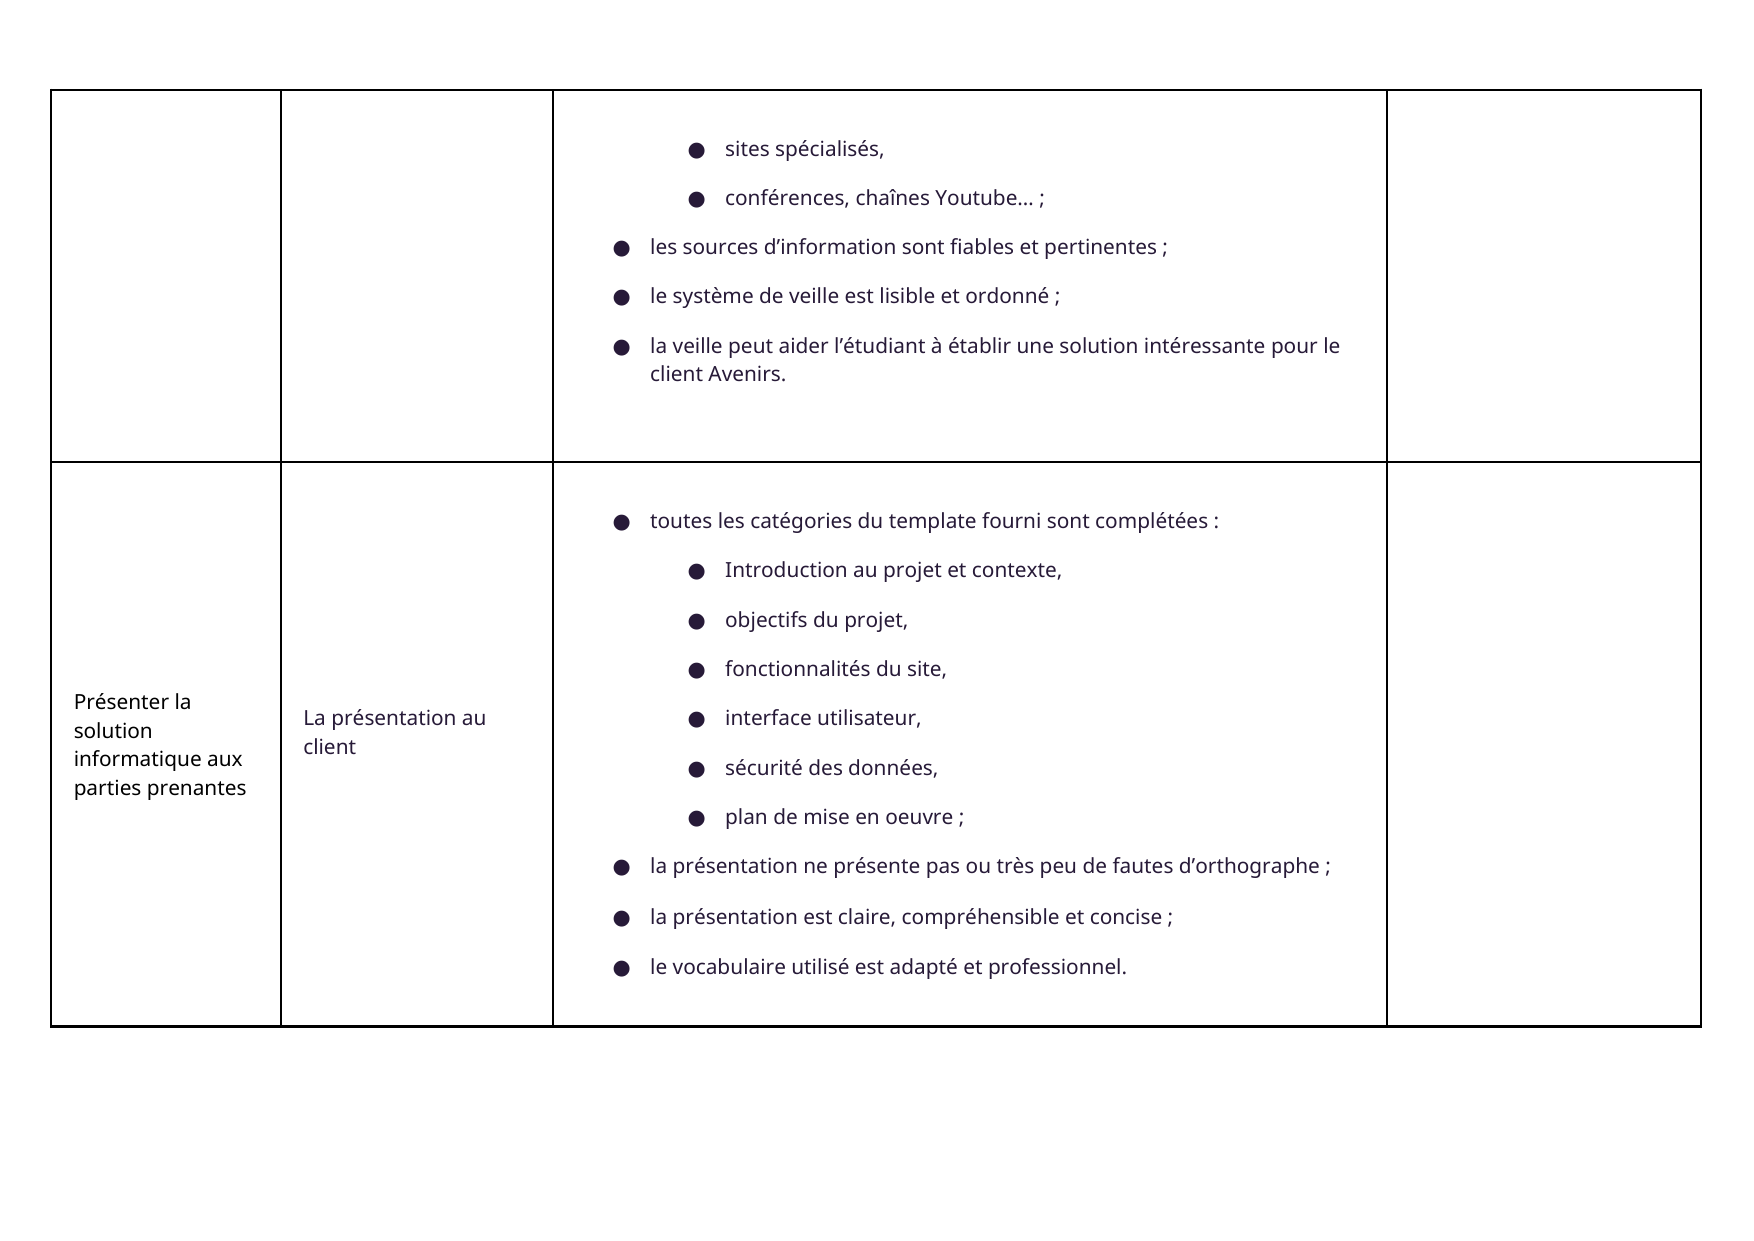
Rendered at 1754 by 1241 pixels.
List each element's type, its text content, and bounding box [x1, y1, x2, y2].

table_cell [52, 91, 280, 461]
table_cell [282, 91, 552, 461]
table_cell toutes les catégories du template fourni sont complétées : Introduction au projet et contexte, objectifs du projet, fonctionnalités du site, interface utilisateur, sécurité des données, plan de mise en oeuvre ; la présentation ne présente pas ou très peu de fautes d’orthographe ; la présentation est claire, compréhensible et concise ; le vocabulaire utilisé est adapté et professionnel. [554, 463, 1386, 1025]
table_cell [1388, 463, 1700, 1025]
table_cell Présenter la solution informatique aux parties prenantes [52, 463, 280, 1025]
table_cell Tout est complété dans le template fourni : tous les thèmes : l’écosystème du développement PHP / Symfony, Chat GPT et le développement web, spécificités sur les technologies du site en développement dans l’entreprise (ici, Avenirs) ; et catégories : thèmes, avantages, modes de consultation ; les sources viennent de divers canaux de diffusion : blogs, newsletters, X, documentation officielle de PHP et de Symfony, Discord/Slack ou groupes de discussion, sites spécialisés, conférences, chaînes Youtube… ; les sources d’information sont fiables et pertinentes ; le système de veille est lisible et ordonné ; la veille peut aider l’étudiant à établir une solution intéressante pour le client Avenirs. [554, 91, 1386, 461]
table_cell La présentation au client [282, 463, 552, 1025]
table_cell [1388, 91, 1700, 461]
